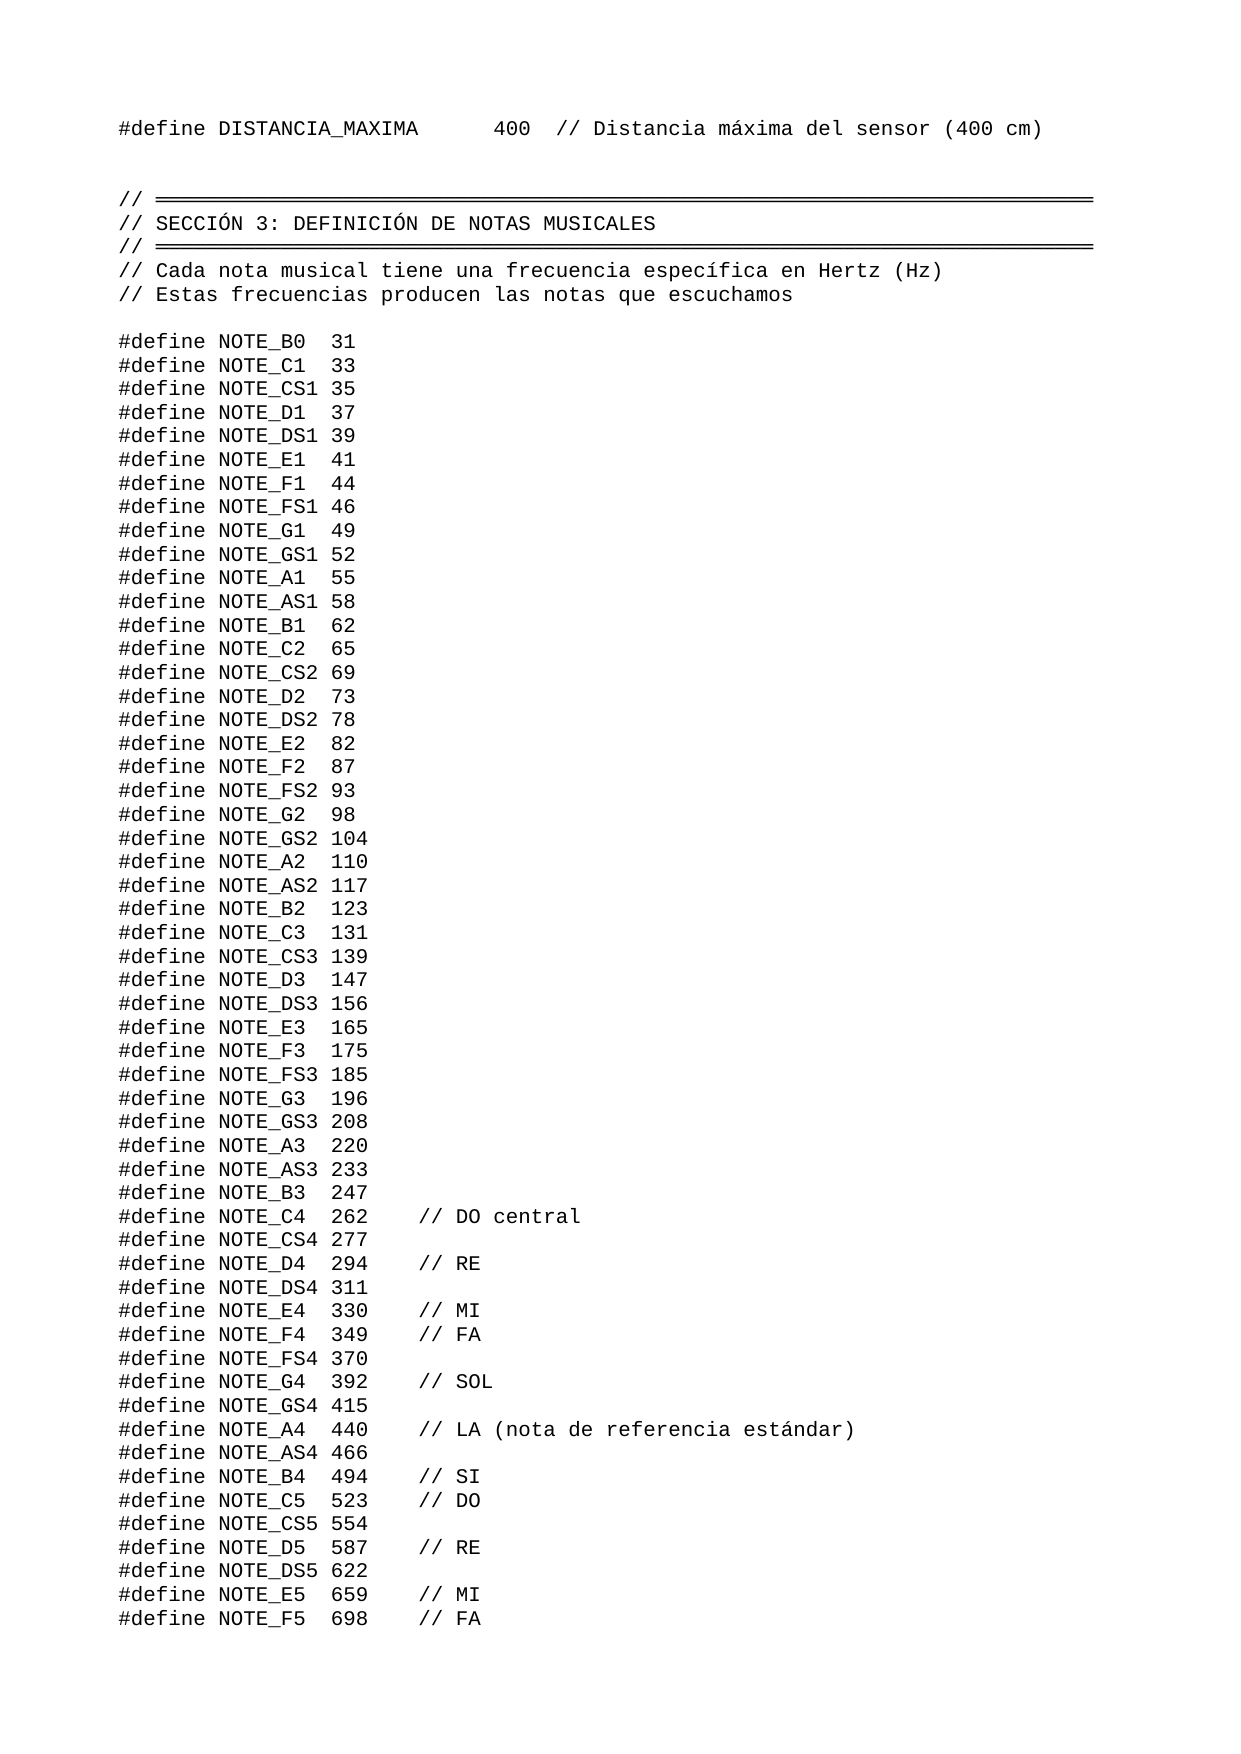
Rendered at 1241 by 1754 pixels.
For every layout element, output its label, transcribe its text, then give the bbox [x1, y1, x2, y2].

text #define NOTE_CS5 554 [118, 1513, 1122, 1537]
text #define NOTE_C3 131 [118, 922, 1122, 946]
text #define NOTE_GS1 52 [118, 544, 1122, 567]
text #define NOTE_DS2 78 [118, 709, 1122, 733]
text #define NOTE_AS4 466 [118, 1442, 1122, 1466]
text #define NOTE_E5 659 // MI [118, 1584, 1122, 1608]
text #define NOTE_G1 49 [118, 520, 1122, 544]
text #define NOTE_GS2 104 [118, 827, 1122, 851]
text #define NOTE_CS1 35 [118, 378, 1122, 402]
text #define NOTE_DS3 156 [118, 993, 1122, 1017]
text #define NOTE_C4 262 // DO central [118, 1206, 1122, 1229]
text #define NOTE_AS1 58 [118, 591, 1122, 615]
text #define NOTE_FS1 46 [118, 496, 1122, 520]
text #define NOTE_CS2 69 [118, 662, 1122, 686]
text #define NOTE_G3 196 [118, 1088, 1122, 1111]
text #define NOTE_F2 87 [118, 757, 1122, 780]
text #define NOTE_C2 65 [118, 638, 1122, 662]
text #define NOTE_B4 494 // SI [118, 1466, 1122, 1489]
text #define NOTE_FS2 93 [118, 780, 1122, 804]
text #define NOTE_F1 44 [118, 473, 1122, 496]
text #define NOTE_F5 698 // FA [118, 1608, 1122, 1631]
text #define NOTE_B1 62 [118, 615, 1122, 638]
text #define NOTE_DS5 622 [118, 1561, 1122, 1584]
text // SECCIÓN 3: DEFINICIÓN DE NOTAS MUSICALES [118, 213, 1122, 236]
text #define NOTE_F3 175 [118, 1040, 1122, 1064]
text #define NOTE_B0 31 [118, 331, 1122, 354]
text #define NOTE_GS4 415 [118, 1395, 1122, 1419]
text #define NOTE_A3 220 [118, 1135, 1122, 1158]
text #define NOTE_E2 82 [118, 733, 1122, 757]
text #define NOTE_F4 349 // FA [118, 1324, 1122, 1348]
text #define NOTE_A4 440 // LA (nota de referencia estándar) [118, 1419, 1122, 1442]
text #define NOTE_AS3 233 [118, 1158, 1122, 1182]
text #define NOTE_C5 523 // DO [118, 1489, 1122, 1513]
text #define NOTE_D5 587 // RE [118, 1537, 1122, 1561]
text // Estas frecuencias producen las notas que escuchamos [118, 284, 1122, 307]
text #define NOTE_CS4 277 [118, 1229, 1122, 1253]
text #define DISTANCIA_MAXIMA 400 // Distancia máxima del sensor (400 cm) [118, 118, 1122, 142]
text #define NOTE_E4 330 // MI [118, 1300, 1122, 1324]
text #define NOTE_CS3 139 [118, 946, 1122, 969]
text // ═══════════════════════════════════════════════════════════════════════════ [118, 236, 1122, 260]
text #define NOTE_DS4 311 [118, 1277, 1122, 1300]
text #define NOTE_B2 123 [118, 898, 1122, 922]
text // ═══════════════════════════════════════════════════════════════════════════ [118, 189, 1122, 213]
text #define NOTE_E3 165 [118, 1017, 1122, 1040]
text // Cada nota musical tiene una frecuencia específica en Hertz (Hz) [118, 260, 1122, 284]
text #define NOTE_FS3 185 [118, 1064, 1122, 1088]
text #define NOTE_AS2 117 [118, 875, 1122, 898]
text #define NOTE_D3 147 [118, 969, 1122, 993]
text #define NOTE_D4 294 // RE [118, 1253, 1122, 1277]
text #define NOTE_C1 33 [118, 354, 1122, 378]
text #define NOTE_D2 73 [118, 686, 1122, 709]
text #define NOTE_D1 37 [118, 402, 1122, 426]
text #define NOTE_A1 55 [118, 567, 1122, 591]
text #define NOTE_A2 110 [118, 851, 1122, 875]
text #define NOTE_G4 392 // SOL [118, 1371, 1122, 1395]
text #define NOTE_B3 247 [118, 1182, 1122, 1206]
text #define NOTE_E1 41 [118, 449, 1122, 473]
text #define NOTE_FS4 370 [118, 1348, 1122, 1371]
text #define NOTE_GS3 208 [118, 1111, 1122, 1135]
text #define NOTE_DS1 39 [118, 426, 1122, 449]
text #define NOTE_G2 98 [118, 804, 1122, 827]
